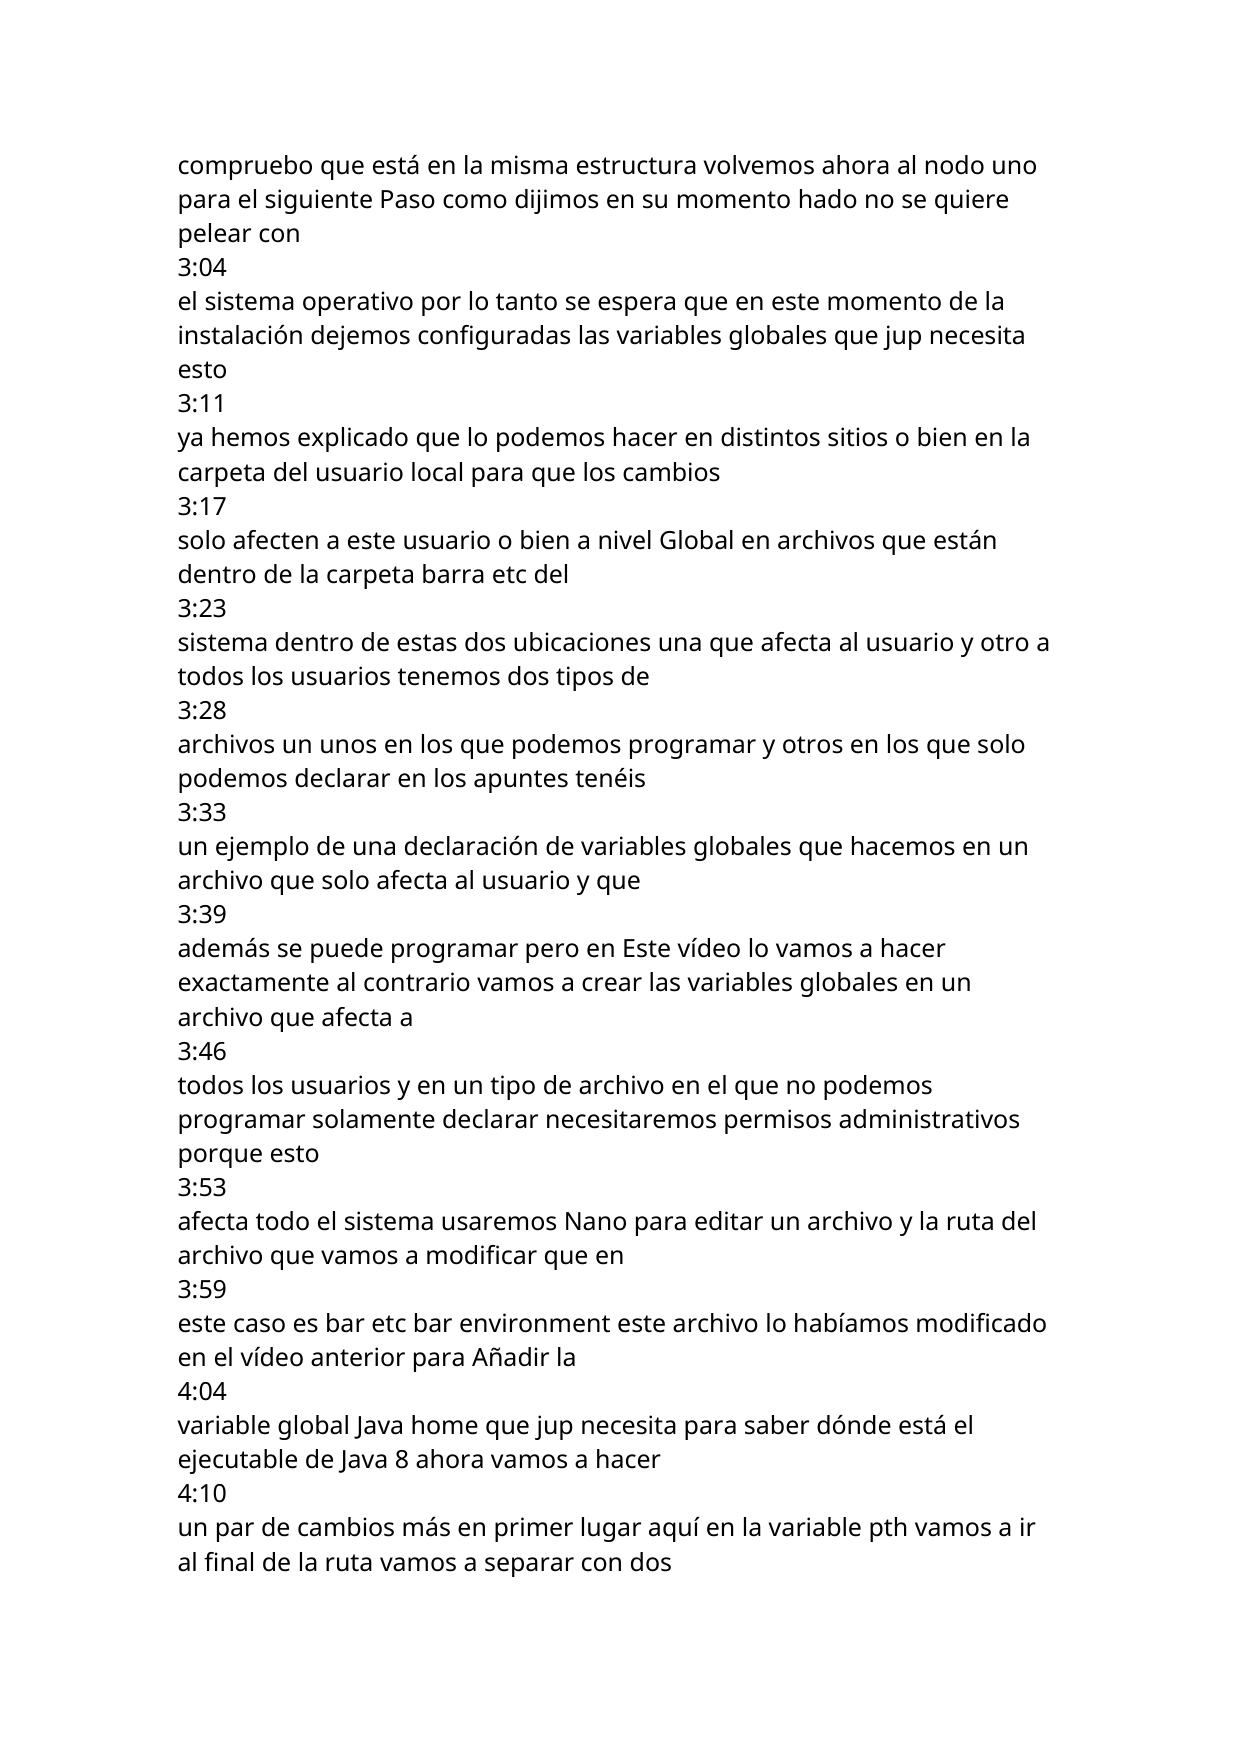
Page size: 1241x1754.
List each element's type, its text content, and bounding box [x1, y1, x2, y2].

text 3:39 [177, 897, 1063, 931]
text 3:59 [177, 1272, 1063, 1306]
text 4:04 [177, 1374, 1063, 1408]
text archivos un unos en los que podemos programar y otros en los que solo podemos declarar en los apuntes tenéis [177, 727, 1063, 795]
text 3:23 [177, 590, 1063, 624]
text 3:53 [177, 1169, 1063, 1203]
text 3:04 [177, 250, 1063, 284]
text 4:10 [177, 1476, 1063, 1510]
text 3:28 [177, 693, 1063, 727]
text un ejemplo de una declaración de variables globales que hacemos en un archivo que solo afecta al usuario y que [177, 829, 1063, 897]
text el sistema operativo por lo tanto se espera que en este momento de la instalación dejemos configuradas las variables globales que jup necesita esto [177, 284, 1063, 386]
text 3:17 [177, 488, 1063, 522]
text además se puede programar pero en Este vídeo lo vamos a hacer exactamente al contrario vamos a crear las variables globales en un archivo que afecta a [177, 931, 1063, 1033]
text solo afecten a este usuario o bien a nivel Global en archivos que están dentro de la carpeta barra etc del [177, 522, 1063, 590]
text sistema dentro de estas dos ubicaciones una que afecta al usuario y otro a todos los usuarios tenemos dos tipos de [177, 624, 1063, 693]
text afecta todo el sistema usaremos Nano para editar un archivo y la ruta del archivo que vamos a modificar que en [177, 1203, 1063, 1272]
text 3:11 [177, 386, 1063, 420]
text todos los usuarios y en un tipo de archivo en el que no podemos programar solamente declarar necesitaremos permisos administrativos porque esto [177, 1067, 1063, 1169]
text un par de cambios más en primer lugar aquí en la variable pth vamos a ir al final de la ruta vamos a separar con dos [177, 1510, 1063, 1578]
text compruebo que está en la misma estructura volvemos ahora al nodo uno para el siguiente Paso como dijimos en su momento hado no se quiere pelear con [177, 148, 1063, 250]
text variable global Java home que jup necesita para saber dónde está el ejecutable de Java 8 ahora vamos a hacer [177, 1408, 1063, 1476]
text 3:33 [177, 795, 1063, 829]
text ya hemos explicado que lo podemos hacer en distintos sitios o bien en la carpeta del usuario local para que los cambios [177, 420, 1063, 488]
text 3:46 [177, 1033, 1063, 1067]
text este caso es bar etc bar environment este archivo lo habíamos modificado en el vídeo anterior para Añadir la [177, 1306, 1063, 1374]
